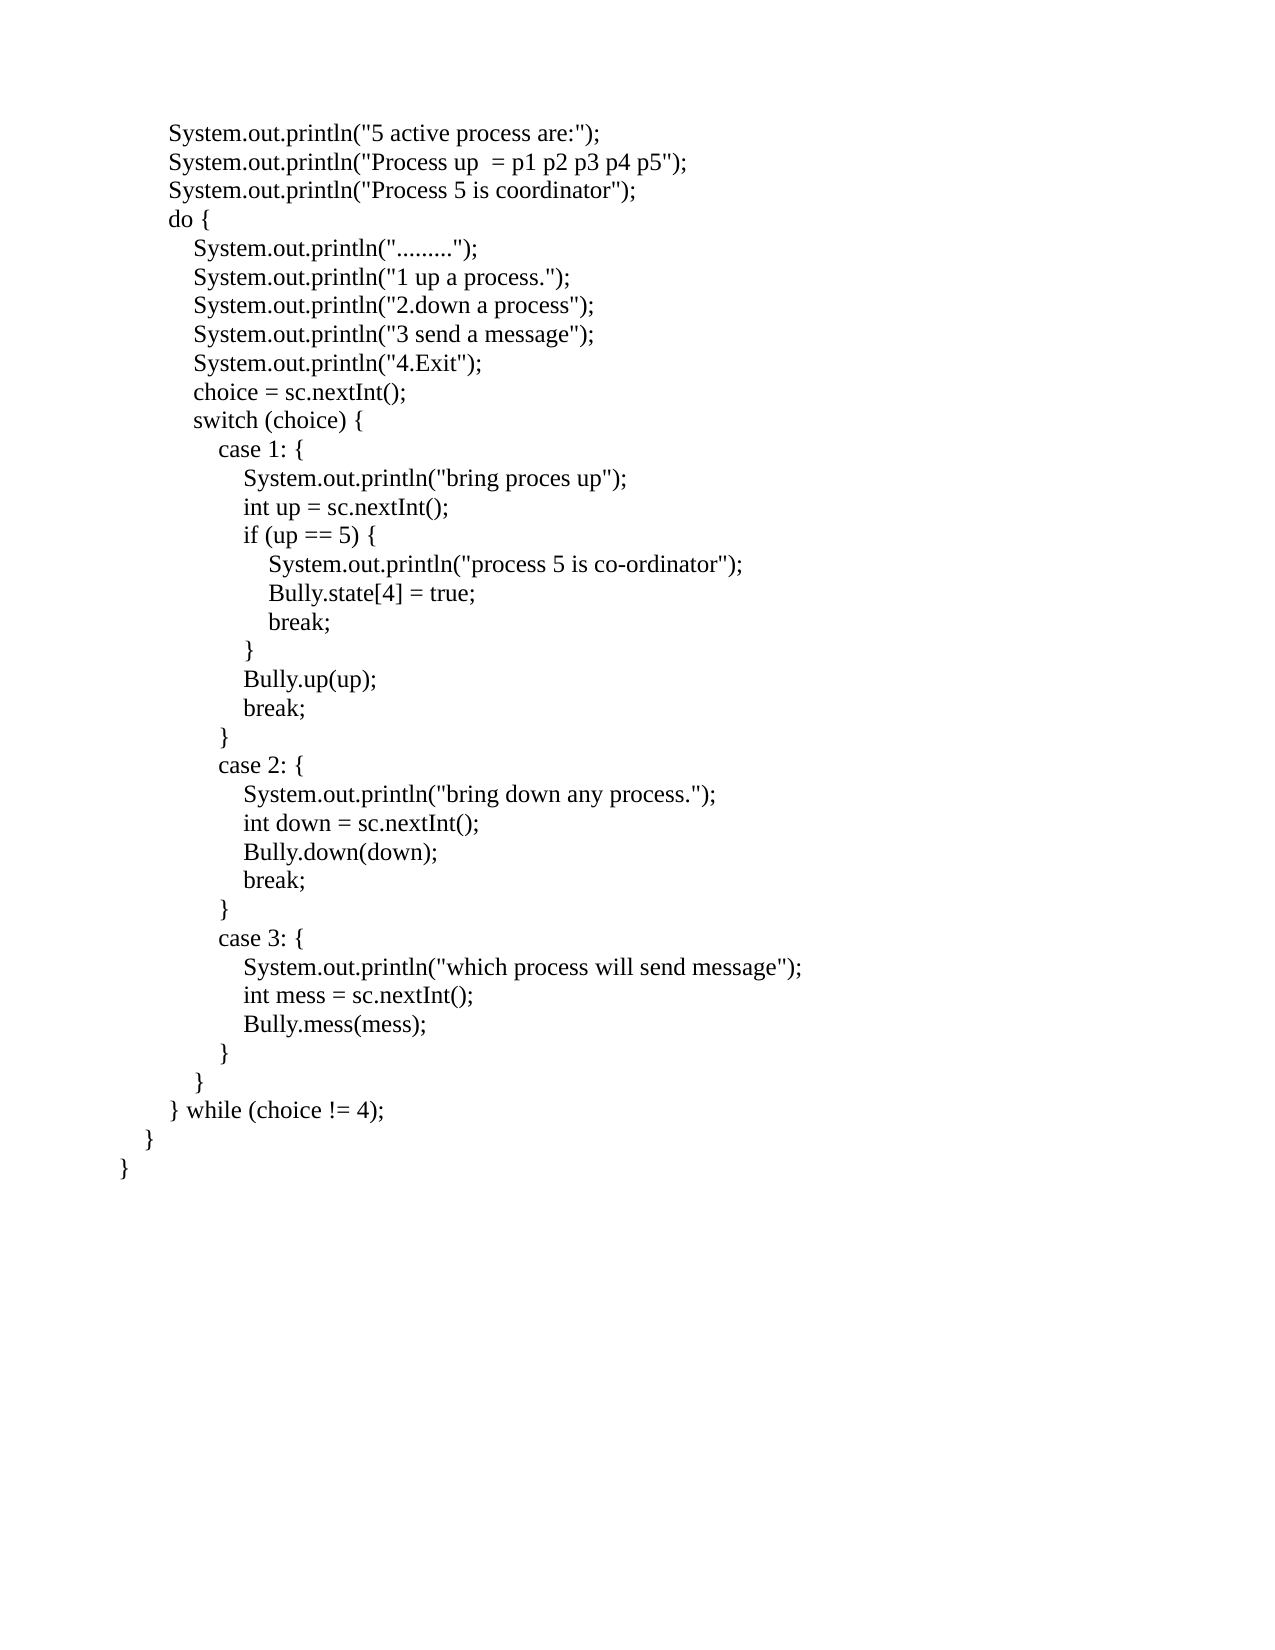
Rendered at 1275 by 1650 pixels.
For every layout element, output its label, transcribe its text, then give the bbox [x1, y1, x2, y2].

text System.out.println("bring down any process."); [118, 779, 1157, 808]
text int mess = sc.nextInt(); [118, 981, 1157, 1009]
text } [118, 894, 1157, 923]
text System.out.println("4.Exit"); [118, 348, 1157, 377]
text System.out.println("3 send a message"); [118, 319, 1157, 348]
text int up = sc.nextInt(); [118, 492, 1157, 521]
text do { [118, 204, 1157, 233]
text } [118, 1038, 1157, 1067]
text System.out.println("5 active process are:"); [118, 118, 1157, 147]
text System.out.println("which process will send message"); [118, 952, 1157, 981]
text break; [118, 693, 1157, 722]
text } [118, 722, 1157, 751]
text break; [118, 866, 1157, 894]
text } [118, 636, 1157, 664]
text System.out.println("2.down a process"); [118, 291, 1157, 319]
text if (up == 5) { [118, 521, 1157, 549]
text System.out.println("Process 5 is coordinator"); [118, 176, 1157, 204]
text choice = sc.nextInt(); [118, 377, 1157, 406]
text Bully.mess(mess); [118, 1009, 1157, 1038]
text } [118, 1153, 1157, 1182]
text System.out.println("1 up a process."); [118, 262, 1157, 291]
text break; [118, 607, 1157, 636]
text case 1: { [118, 434, 1157, 463]
text } [118, 1124, 1157, 1153]
text Bully.state[4] = true; [118, 578, 1157, 607]
text case 3: { [118, 923, 1157, 952]
text } while (choice != 4); [118, 1096, 1157, 1124]
text System.out.println("Process up = p1 p2 p3 p4 p5"); [118, 147, 1157, 176]
text Bully.up(up); [118, 664, 1157, 693]
text Bully.down(down); [118, 837, 1157, 866]
text } [118, 1067, 1157, 1096]
text switch (choice) { [118, 406, 1157, 434]
text System.out.println("bring proces up"); [118, 463, 1157, 492]
text System.out.println("........."); [118, 233, 1157, 262]
text int down = sc.nextInt(); [118, 808, 1157, 837]
text case 2: { [118, 751, 1157, 779]
text System.out.println("process 5 is co-ordinator"); [118, 549, 1157, 578]
